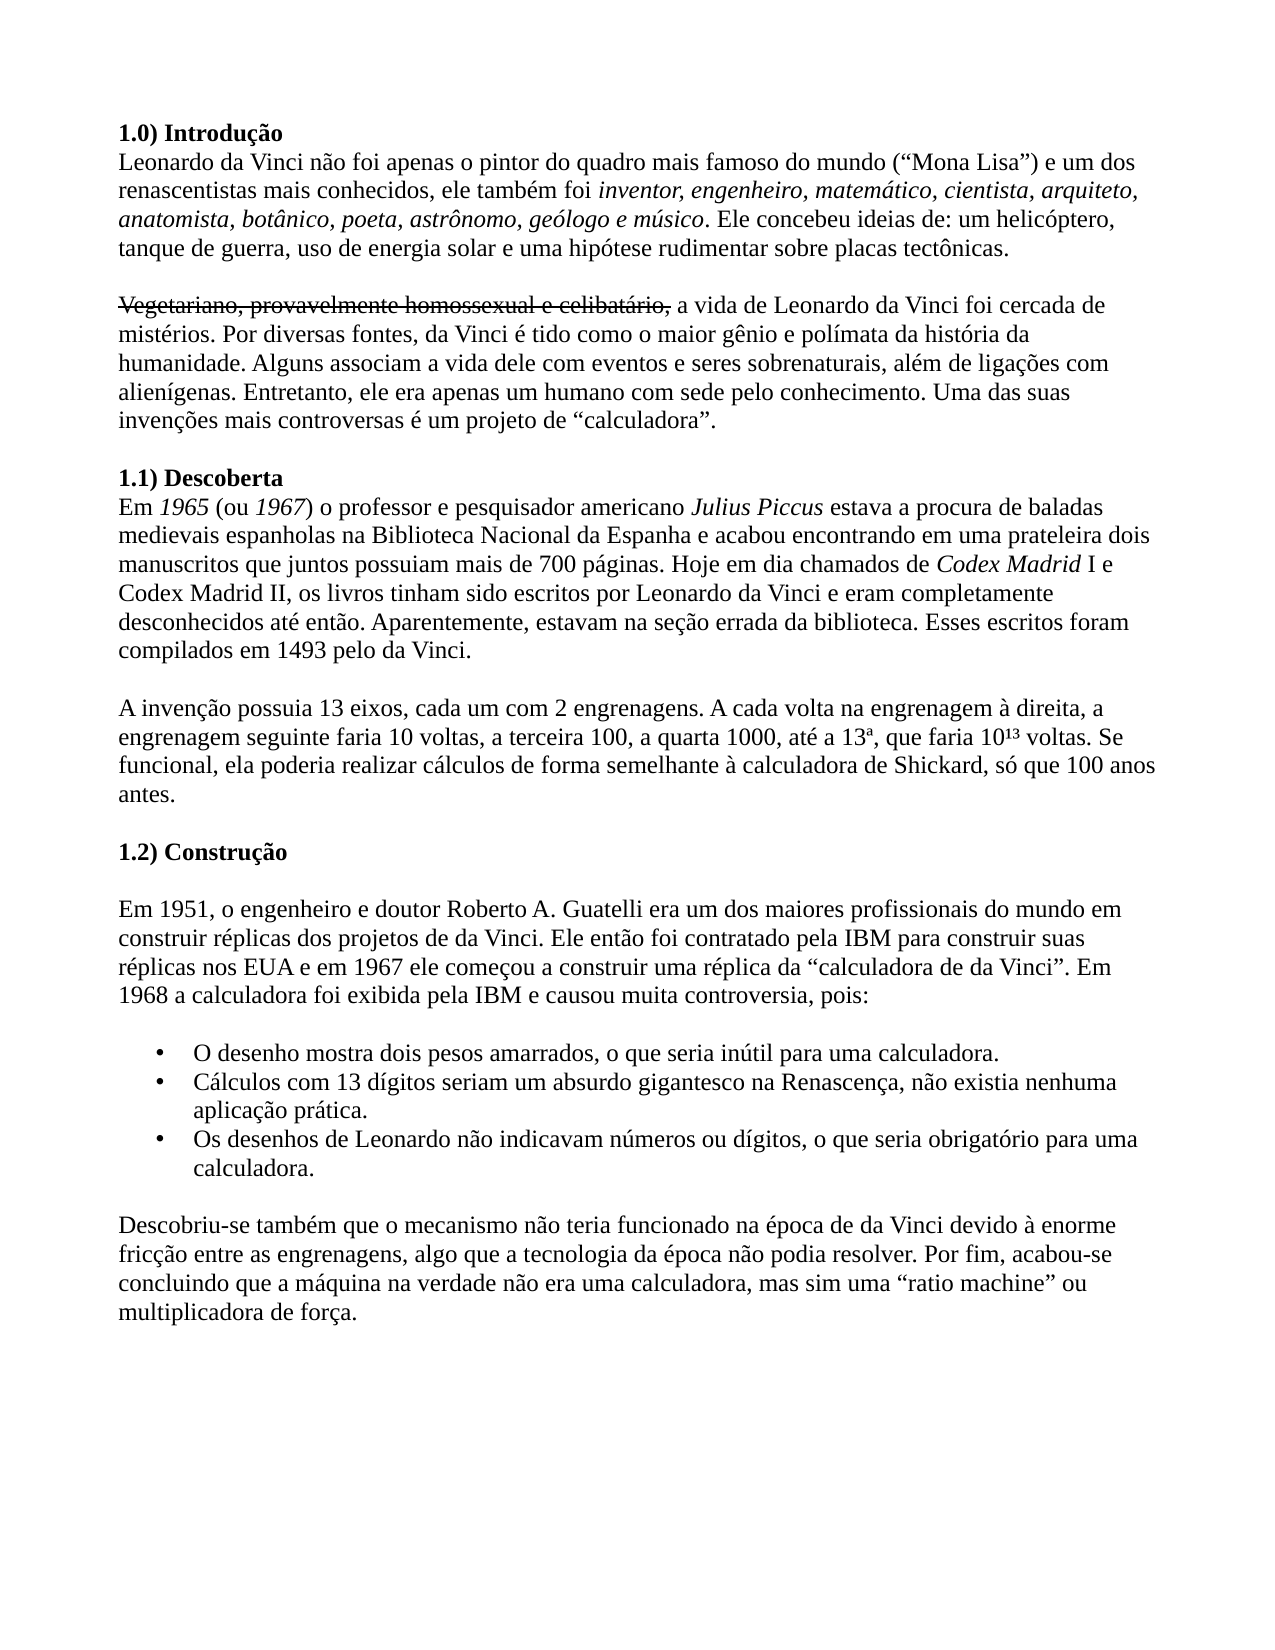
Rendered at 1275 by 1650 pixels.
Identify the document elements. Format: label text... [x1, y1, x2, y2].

text Leonardo da Vinci não foi apenas o pintor do quadro mais famoso do mundo (“Mona Lisa”) e um dos renascentistas mais conhecidos, ele também foi inventor, engenheiro, matemático, cientista, arquiteto, anatomista, botânico, poeta, astrônomo, geólogo e músico. Ele concebeu ideias de: um helicóptero, tanque de guerra, uso de energia solar e uma hipótese rudimentar sobre placas tectônicas. [118, 147, 1157, 262]
text Descobriu-se também que o mecanismo não teria funcionado na época de da Vinci devido à enorme fricção entre as engrenagens, algo que a tecnologia da época não podia resolver. Por fim, acabou-se concluindo que a máquina na verdade não era uma calculadora, mas sim uma “ratio machine” ou multiplicadora de força. [118, 1211, 1157, 1326]
list Cálculos com 13 dígitos seriam um absurdo gigantesco na Renascença, não existia nenhuma aplicação prática. [156, 1067, 1157, 1124]
text Em 1951, o engenheiro e doutor Roberto A. Guatelli era um dos maiores profissionais do mundo em construir réplicas dos projetos de da Vinci. Ele então foi contratado pela IBM para construir suas réplicas nos EUA e em 1967 ele começou a construir uma réplica da “calculadora de da Vinci”. Em 1968 a calculadora foi exibida pela IBM e causou muita controversia, pois: [118, 894, 1157, 1009]
text A invenção possuia 13 eixos, cada um com 2 engrenagens. A cada volta na engrenagem à direita, a engrenagem seguinte faria 10 voltas, a terceira 100, a quarta 1000, até a 13ª, que faria 10¹³ voltas. Se funcional, ela poderia realizar cálculos de forma semelhante à calculadora de Shickard, só que 100 anos antes. [118, 693, 1157, 808]
text Vegetariano, provavelmente homossexual e celibatário, a vida de Leonardo da Vinci foi cercada de mistérios. Por diversas fontes, da Vinci é tido como o maior gênio e polímata da história da humanidade. Alguns associam a vida dele com eventos e seres sobrenaturais, além de ligações com alienígenas. Entretanto, ele era apenas um humano com sede pelo conhecimento. Uma das suas invenções mais controversas é um projeto de “calculadora”. [118, 291, 1157, 434]
list O desenho mostra dois pesos amarrados, o que seria inútil para uma calculadora. [156, 1038, 1157, 1067]
list Os desenhos de Leonardo não indicavam números ou dígitos, o que seria obrigatório para uma calculadora. [156, 1124, 1157, 1182]
text Em 1965 (ou 1967) o professor e pesquisador americano Julius Piccus estava a procura de baladas medievais espanholas na Biblioteca Nacional da Espanha e acabou encontrando em uma prateleira dois manuscritos que juntos possuiam mais de 700 páginas. Hoje em dia chamados de Codex Madrid I e Codex Madrid II, os livros tinham sido escritos por Leonardo da Vinci e eram completamente desconhecidos até então. Aparentemente, estavam na seção errada da biblioteca. Esses escritos foram compilados em 1493 pelo da Vinci. [118, 492, 1157, 664]
text 1.0) Introdução [118, 118, 1157, 147]
text 1.1) Descoberta [118, 463, 1157, 492]
text 1.2) Construção [118, 837, 1157, 866]
